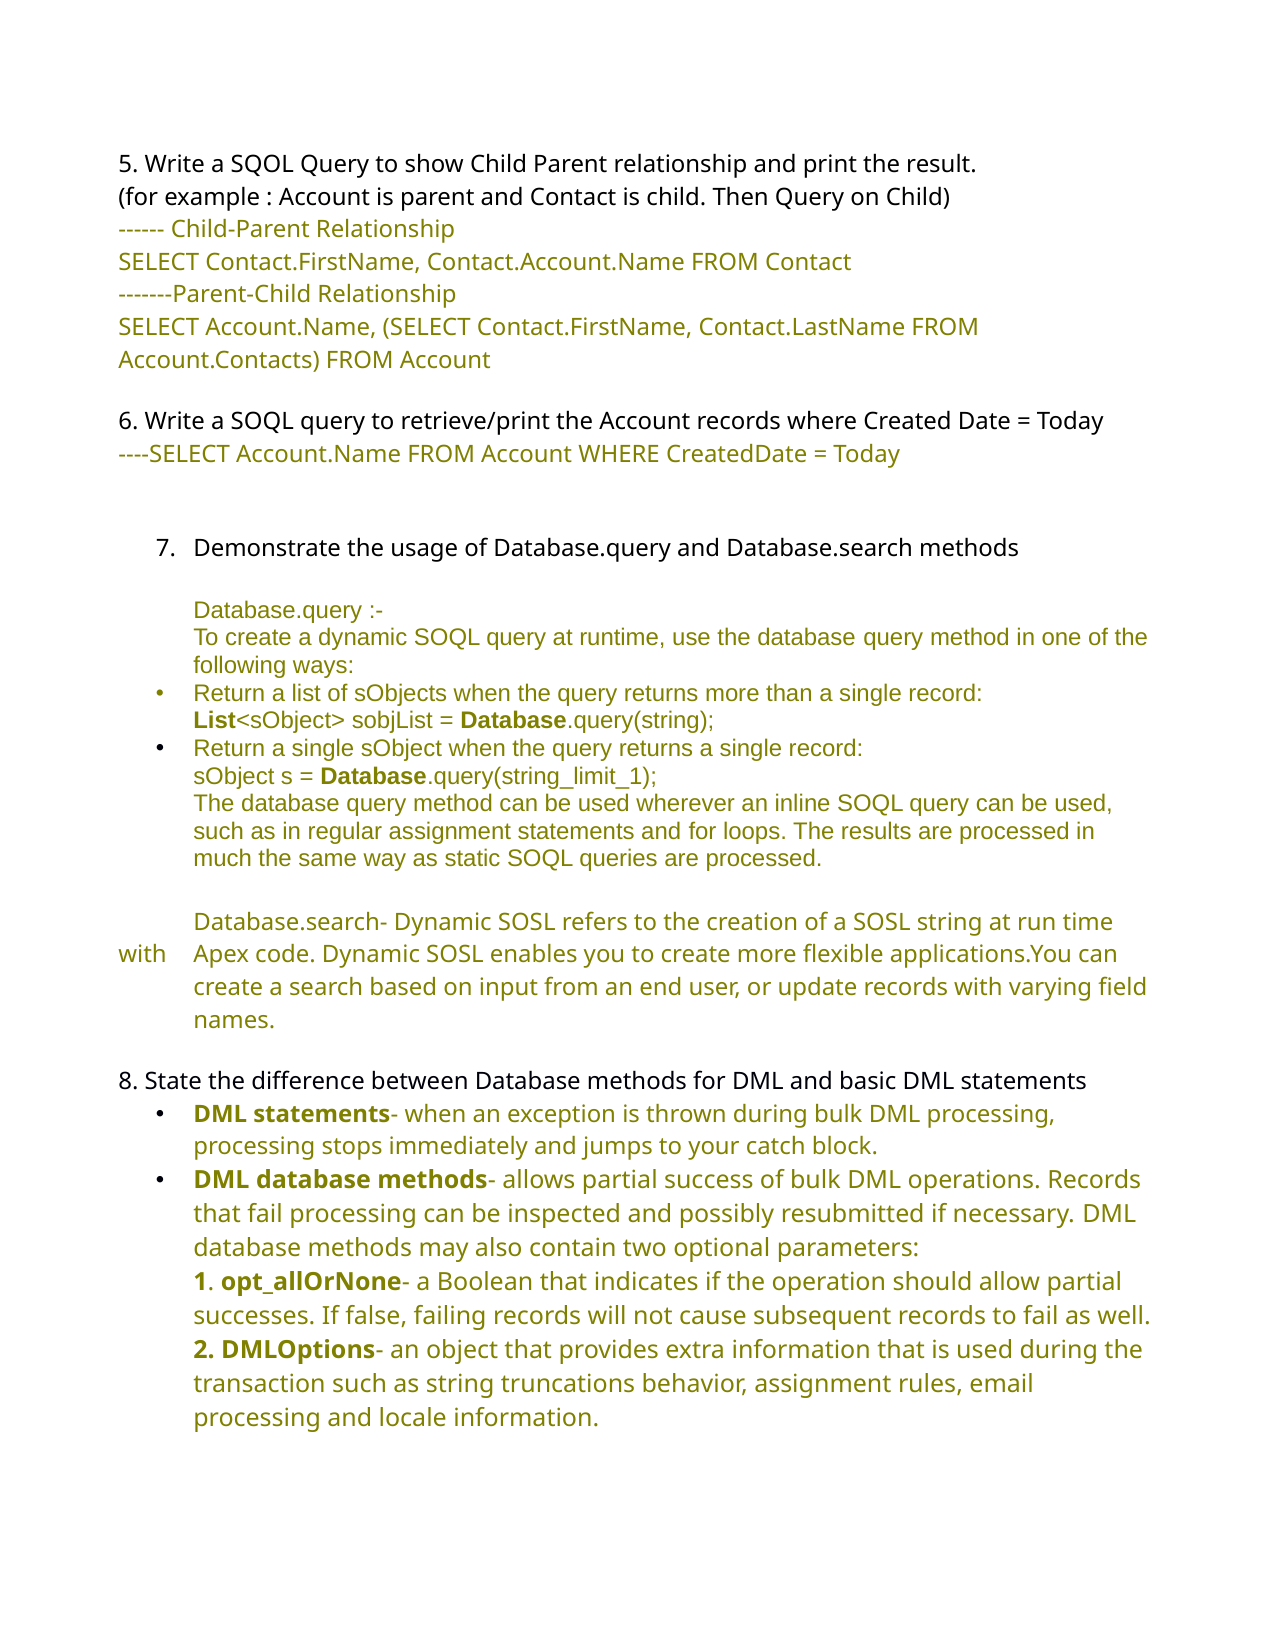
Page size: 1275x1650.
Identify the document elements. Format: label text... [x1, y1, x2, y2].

list sObject s = Database.query(string_limit_1); [156, 762, 1157, 789]
list The database query method can be used wherever an inline SOQL query can be used, such as in regular assignment statements and for loops. The results are processed in much the same way as static SOQL queries are processed. [156, 789, 1157, 872]
text (for example : Account is parent and Contact is child. Then Query on Child) [118, 179, 1157, 212]
text ------ Child-Parent Relationship [118, 212, 1157, 245]
list Demonstrate the usage of Database.query and Database.search methods [156, 530, 1157, 563]
text -------Parent-Child Relationship [118, 277, 1157, 310]
list DML statements- when an exception is thrown during bulk DML processing, processing stops immediately and jumps to your catch block. [156, 1096, 1157, 1162]
list Return a single sObject when the query returns a single record: [156, 734, 1157, 762]
list List<sObject> sobjList = Database.query(string); [156, 706, 1157, 734]
list To create a dynamic SOQL query at runtime, use the database query method in one of the following ways: [156, 623, 1157, 678]
text SELECT Contact.FirstName, Contact.Account.Name FROM Contact [118, 245, 1157, 277]
text ----SELECT Account.Name FROM Account WHERE CreatedDate = Today [118, 436, 1157, 469]
text Database.search- Dynamic SOSL refers to the creation of a SOSL string at run time with Apex code. Dynamic SOSL enables you to create more flexible applications.You can create a search based on input from an end user, or update records with varying field names. [118, 904, 1157, 1035]
list Return a list of sObjects when the query returns more than a single record: [156, 678, 1157, 706]
list 2. DMLOptions- an object that provides extra information that is used during the transaction such as string truncations behavior, assignment rules, email processing and locale information. [156, 1332, 1157, 1434]
list Database.query :- [156, 596, 1157, 623]
list DML database methods- allows partial success of bulk DML operations. Records that fail processing can be inspected and possibly resubmitted if necessary. DML database methods may also contain two optional parameters: [156, 1162, 1157, 1264]
list 1. opt_allOrNone- a Boolean that indicates if the operation should allow partial successes. If false, failing records will not cause subsequent records to fail as well. [156, 1264, 1157, 1332]
text 6. Write a SOQL query to retrieve/print the Account records where Created Date = Today [118, 404, 1157, 436]
text 5. Write a SQOL Query to show Child Parent relationship and print the result. [118, 147, 1157, 179]
text SELECT Account.Name, (SELECT Contact.FirstName, Contact.LastName FROM Account.Contacts) FROM Account [118, 310, 1157, 375]
text 8. State the difference between Database methods for DML and basic DML statements [118, 1064, 1157, 1096]
